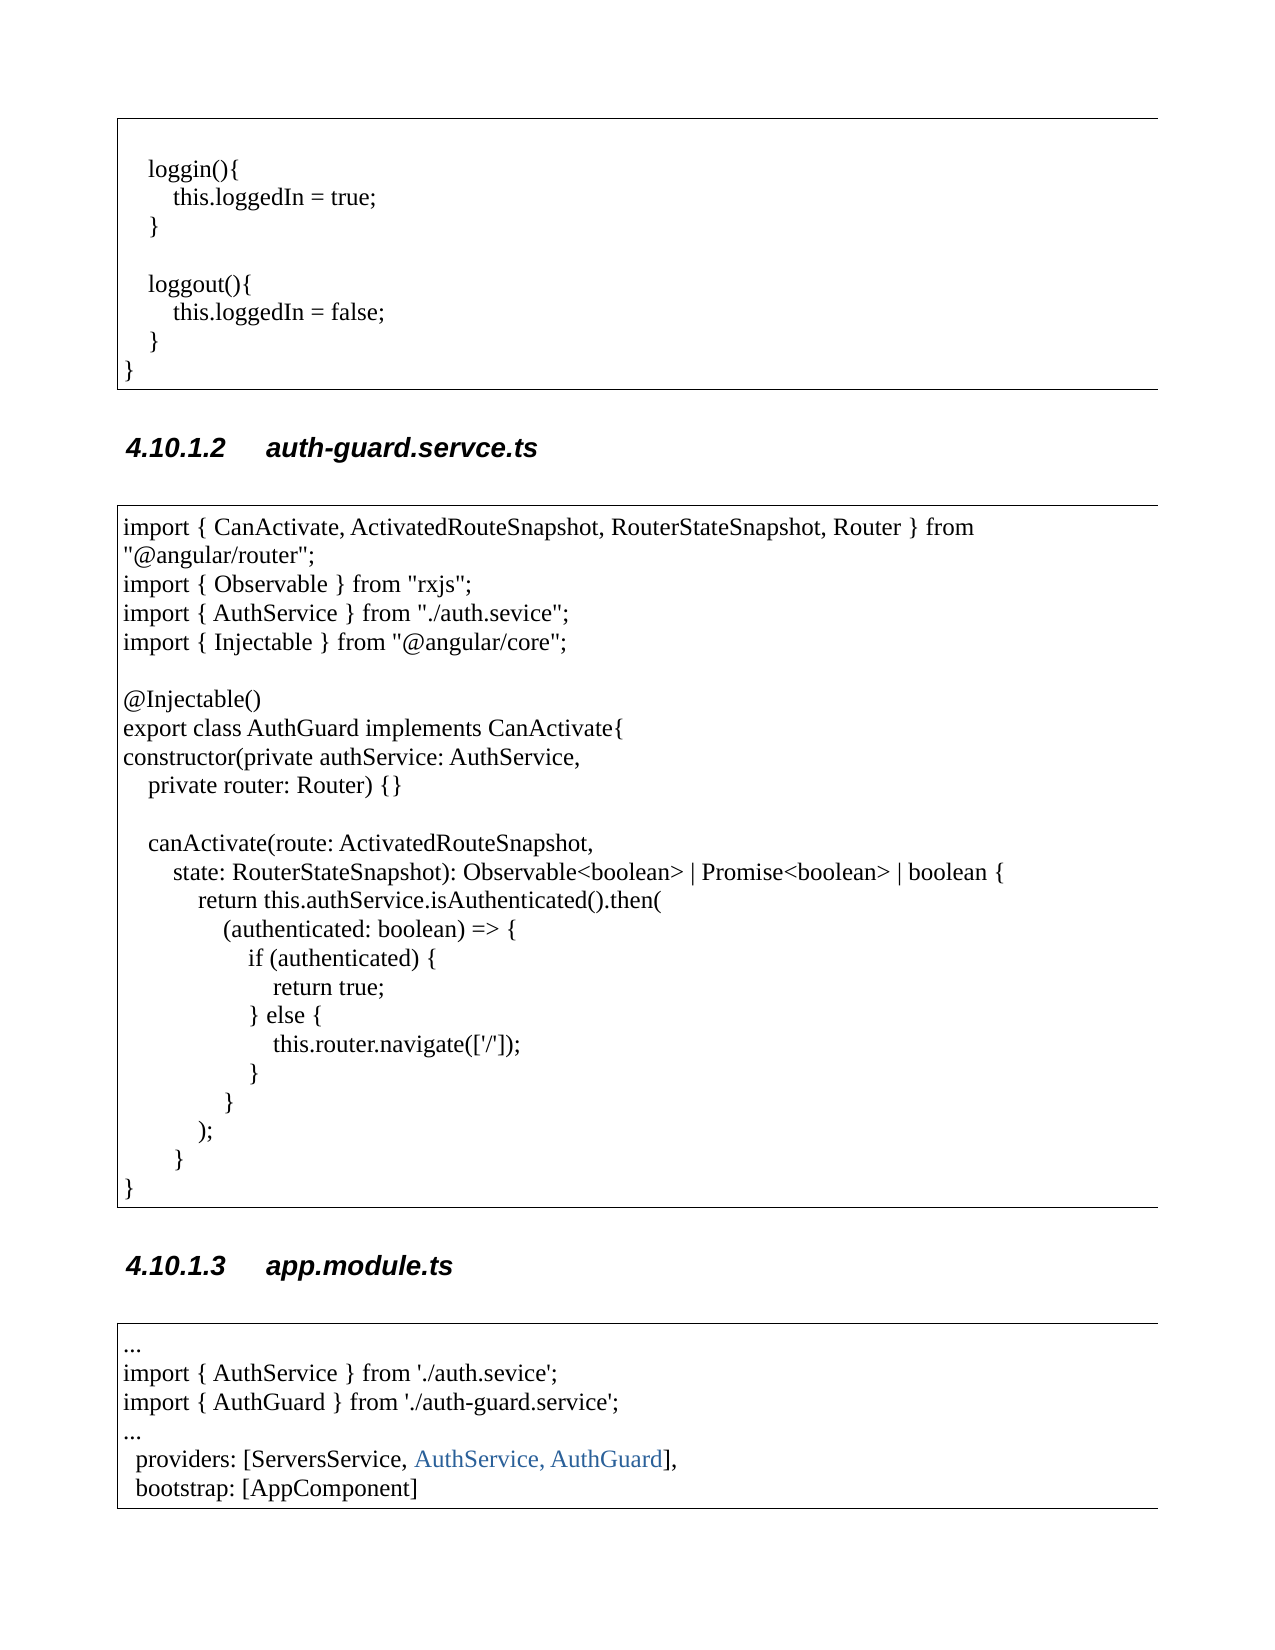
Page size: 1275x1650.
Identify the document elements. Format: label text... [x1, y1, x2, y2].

table_header ... import { AuthService } from './auth.sevice'; import { AuthGuard } from './auth-guard.service'; ... providers: [ServersService, AuthService, AuthGuard], bootstrap: [AppComponent] [118, 1324, 1158, 1508]
subtitle auth-guard.servce.ts [118, 432, 1157, 463]
subtitle app.module.ts [118, 1249, 1157, 1281]
table_header loggin(){ this.loggedIn = true; } loggout(){ this.loggedIn = false; } } [118, 119, 1158, 389]
table_header import { CanActivate, ActivatedRouteSnapshot, RouterStateSnapshot, Router } from "@angular/router"; import { Observable } from "rxjs"; import { AuthService } from "./auth.sevice"; import { Injectable } from "@angular/core"; @Injectable() export class AuthGuard implements CanActivate{ constructor(private authService: AuthService, private router: Router) {} canActivate(route: ActivatedRouteSnapshot, state: RouterStateSnapshot): Observable<boolean> | Promise<boolean> | boolean { return this.authService.isAuthenticated().then( (authenticated: boolean) => { if (authenticated) { return true; } else { this.router.navigate(['/']); } } ); } } [118, 506, 1158, 1207]
